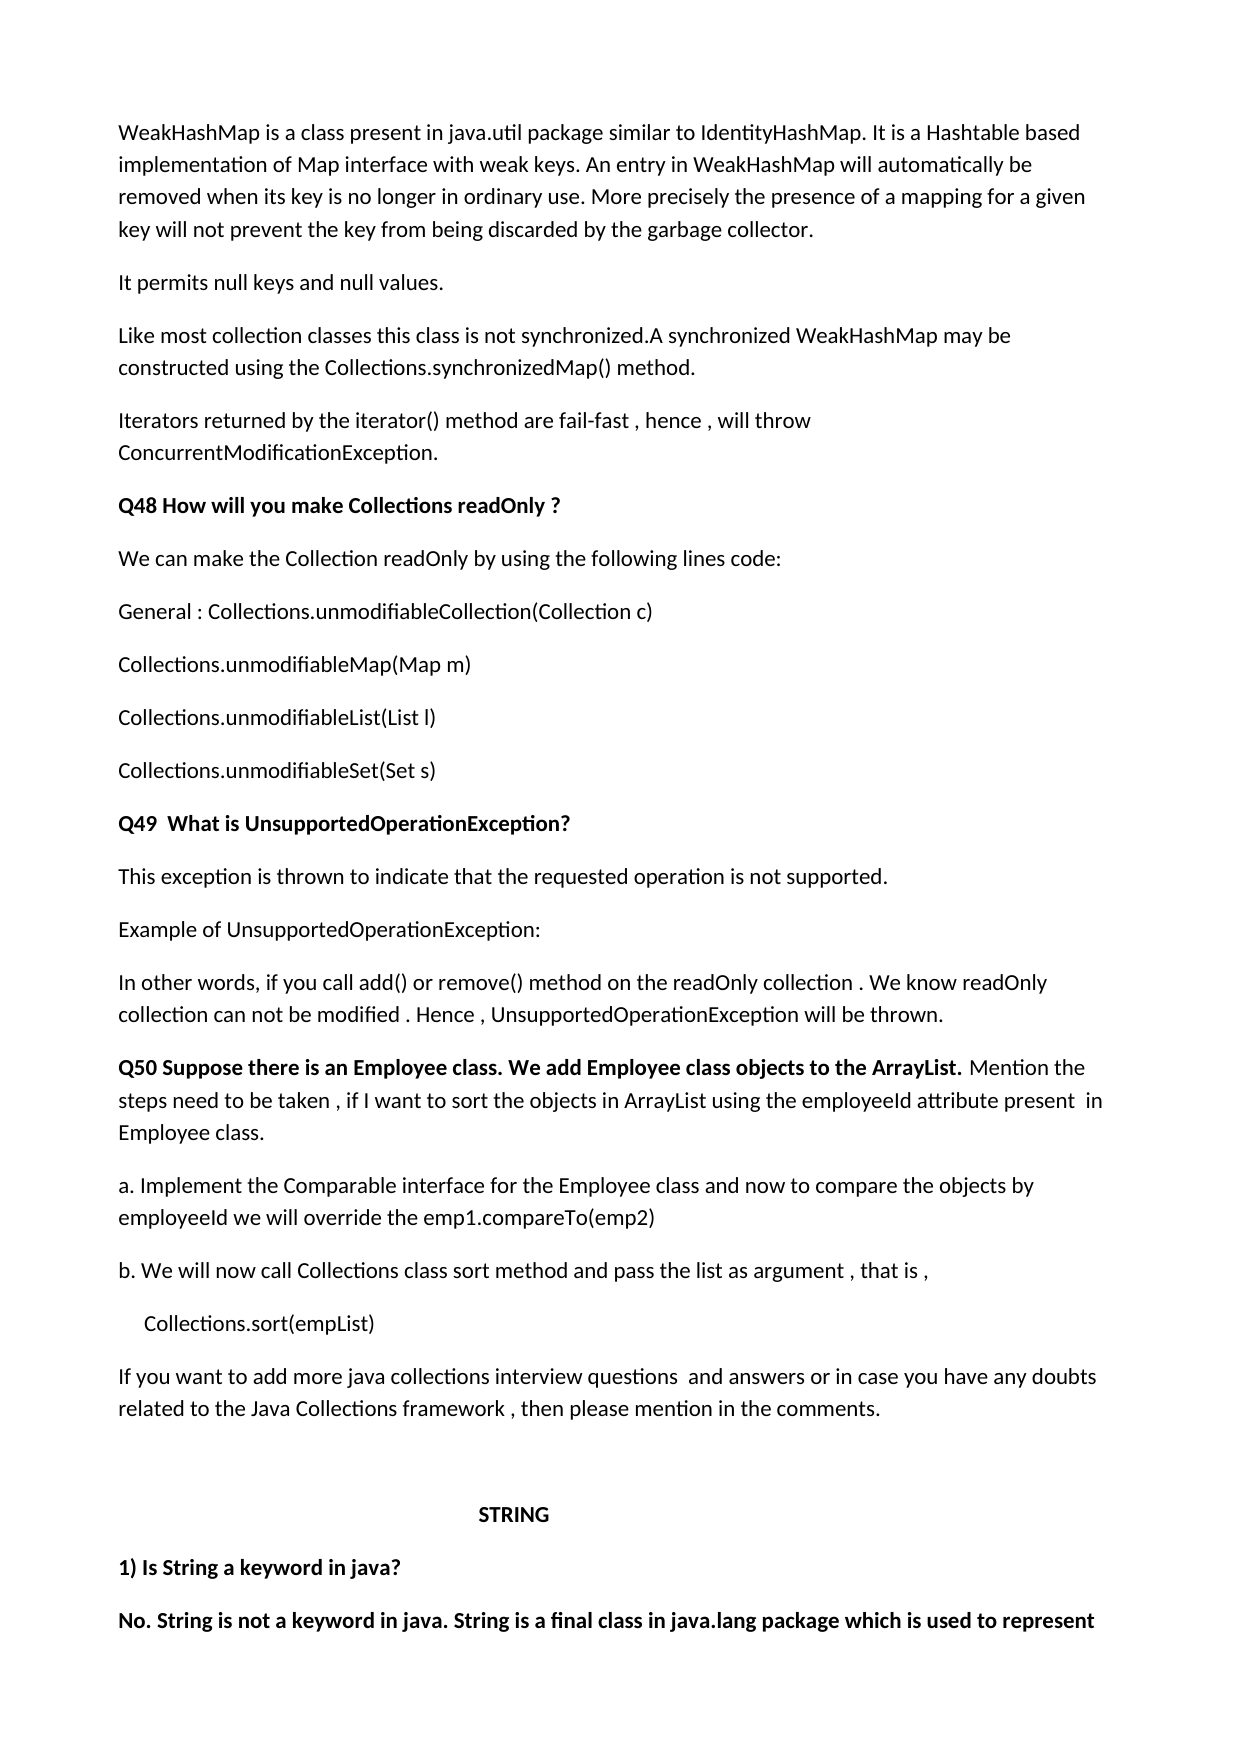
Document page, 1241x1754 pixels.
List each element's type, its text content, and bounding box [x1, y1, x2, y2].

text Example of UnsupportedOperationException: [118, 915, 1122, 943]
text 1) Is String a keyword in java? [118, 1553, 1122, 1581]
text No. String is not a keyword in java. String is a final class in java.lang package which is used to represent [118, 1606, 1122, 1634]
text Like most collection classes this class is not synchronized.A synchronized WeakHashMap may be constructed using the Collections.synchronizedMap() method. [118, 321, 1122, 381]
text b. We will now call Collections class sort method and pass the list as argument , that is , [118, 1256, 1122, 1284]
text Iterators returned by the iterator() method are fail-fast , hence , will throw ConcurrentModificationException. [118, 406, 1122, 466]
text In other words, if you call add() or remove() method on the readOnly collection . We know readOnly collection can not be modified . Hence , UnsupportedOperationException will be thrown. [118, 968, 1122, 1028]
text This exception is thrown to indicate that the requested operation is not supported. [118, 862, 1122, 890]
text Q49 What is UnsupportedOperationException? [118, 809, 1122, 837]
text We can make the Collection readOnly by using the following lines code: [118, 544, 1122, 572]
text General : Collections.unmodifiableCollection(Collection c) [118, 597, 1122, 625]
text Collections.unmodifiableSet(Set s) [118, 756, 1122, 784]
text Collections.unmodifiableMap(Map m) [118, 650, 1122, 678]
text Q50 Suppose there is an Employee class. We add Employee class objects to the ArrayList. Mention the steps need to be taken , if I want to sort the objects in ArrayList using the employeeId attribute present in Employee class. [118, 1053, 1122, 1146]
text It permits null keys and null values. [118, 268, 1122, 296]
text WeakHashMap is a class present in java.util package similar to IdentityHashMap. It is a Hashtable based implementation of Map interface with weak keys. An entry in WeakHashMap will automatically be removed when its key is no longer in ordinary use. More precisely the presence of a mapping for a given key will not prevent the key from being discarded by the garbage collector. [118, 118, 1122, 243]
text STRING [118, 1500, 1122, 1528]
text Collections.sort(empList) [118, 1309, 1122, 1337]
text If you want to add more java collections interview questions and answers or in case you have any doubts related to the Java Collections framework , then please mention in the comments. [118, 1362, 1122, 1422]
text Q48 How will you make Collections readOnly ? [118, 491, 1122, 519]
text a. Implement the Comparable interface for the Employee class and now to compare the objects by employeeId we will override the emp1.compareTo(emp2) [118, 1171, 1122, 1231]
text Collections.unmodifiableList(List l) [118, 703, 1122, 731]
